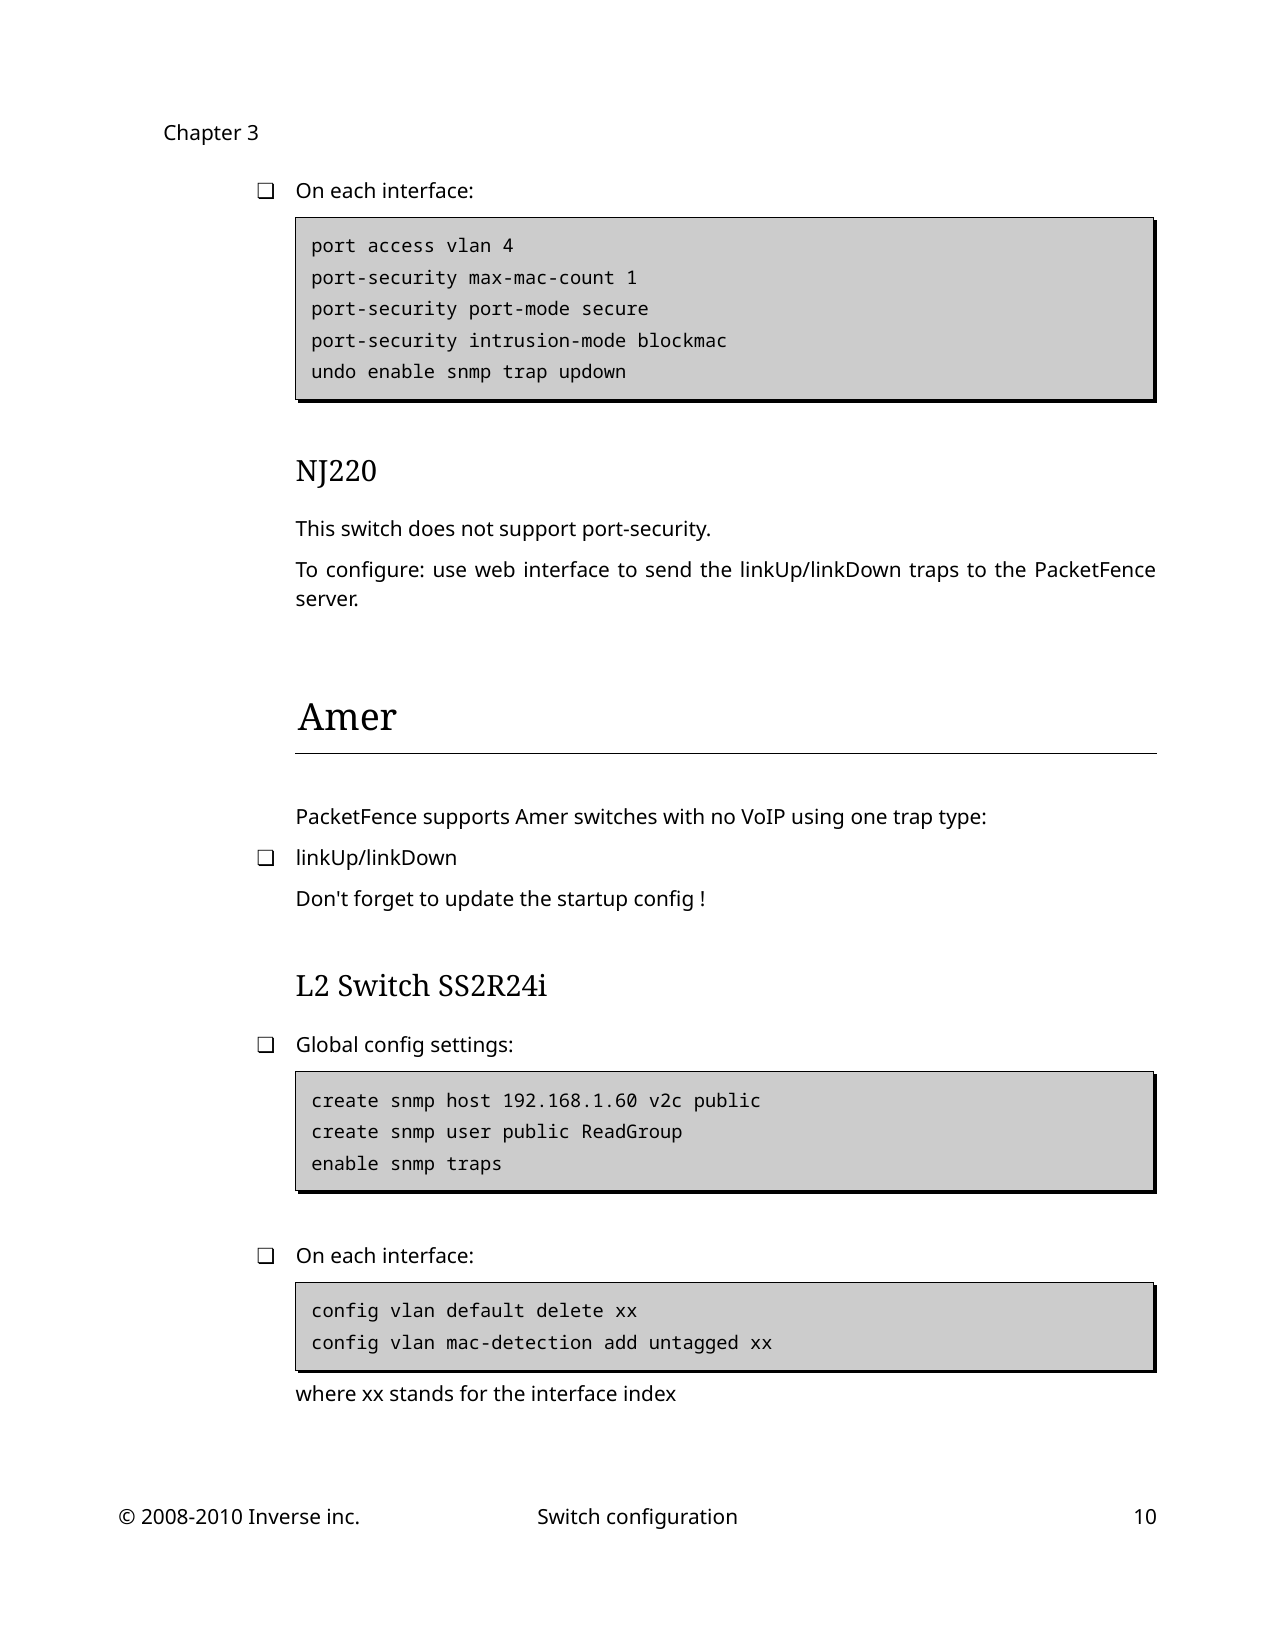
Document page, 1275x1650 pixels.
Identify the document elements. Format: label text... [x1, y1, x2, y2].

text create snmp host 192.168.1.60 v2c public [296, 1072, 1153, 1103]
list ❏ On each interface: [256, 1241, 1157, 1269]
list ❏ On each interface: [256, 176, 1157, 204]
text config vlan mac-detection add untagged xx [296, 1313, 1153, 1370]
subtitle L2 Switch SS2R24i [295, 966, 1157, 1005]
subtitle NJ220 [295, 450, 1157, 489]
text where xx stands for the interface index [295, 1379, 1157, 1408]
subtitle Amer [295, 690, 1157, 753]
text create snmp user public ReadGroup [296, 1103, 1153, 1134]
text undo enable snmp trap updown [296, 343, 1153, 399]
list ❏ Global config settings: [256, 1030, 1157, 1059]
text port-security max-mac-count 1 [296, 248, 1153, 280]
text port-security intrusion-mode blockmac [296, 311, 1153, 343]
text To configure: use web interface to send the linkUp/linkDown traps to the PacketFence server. [295, 555, 1157, 612]
text This switch does not support port-security. [295, 514, 1157, 543]
list ❏ linkUp/linkDown [256, 843, 1157, 871]
text port-security port-mode secure [296, 280, 1153, 311]
text config vlan default delete xx [296, 1283, 1153, 1313]
text port access vlan 4 [296, 218, 1153, 248]
text Don't forget to update the startup config ! [295, 884, 1157, 912]
text PacketFence supports Amer switches with no VoIP using one trap type: [295, 802, 1157, 830]
text enable snmp traps [296, 1134, 1153, 1190]
